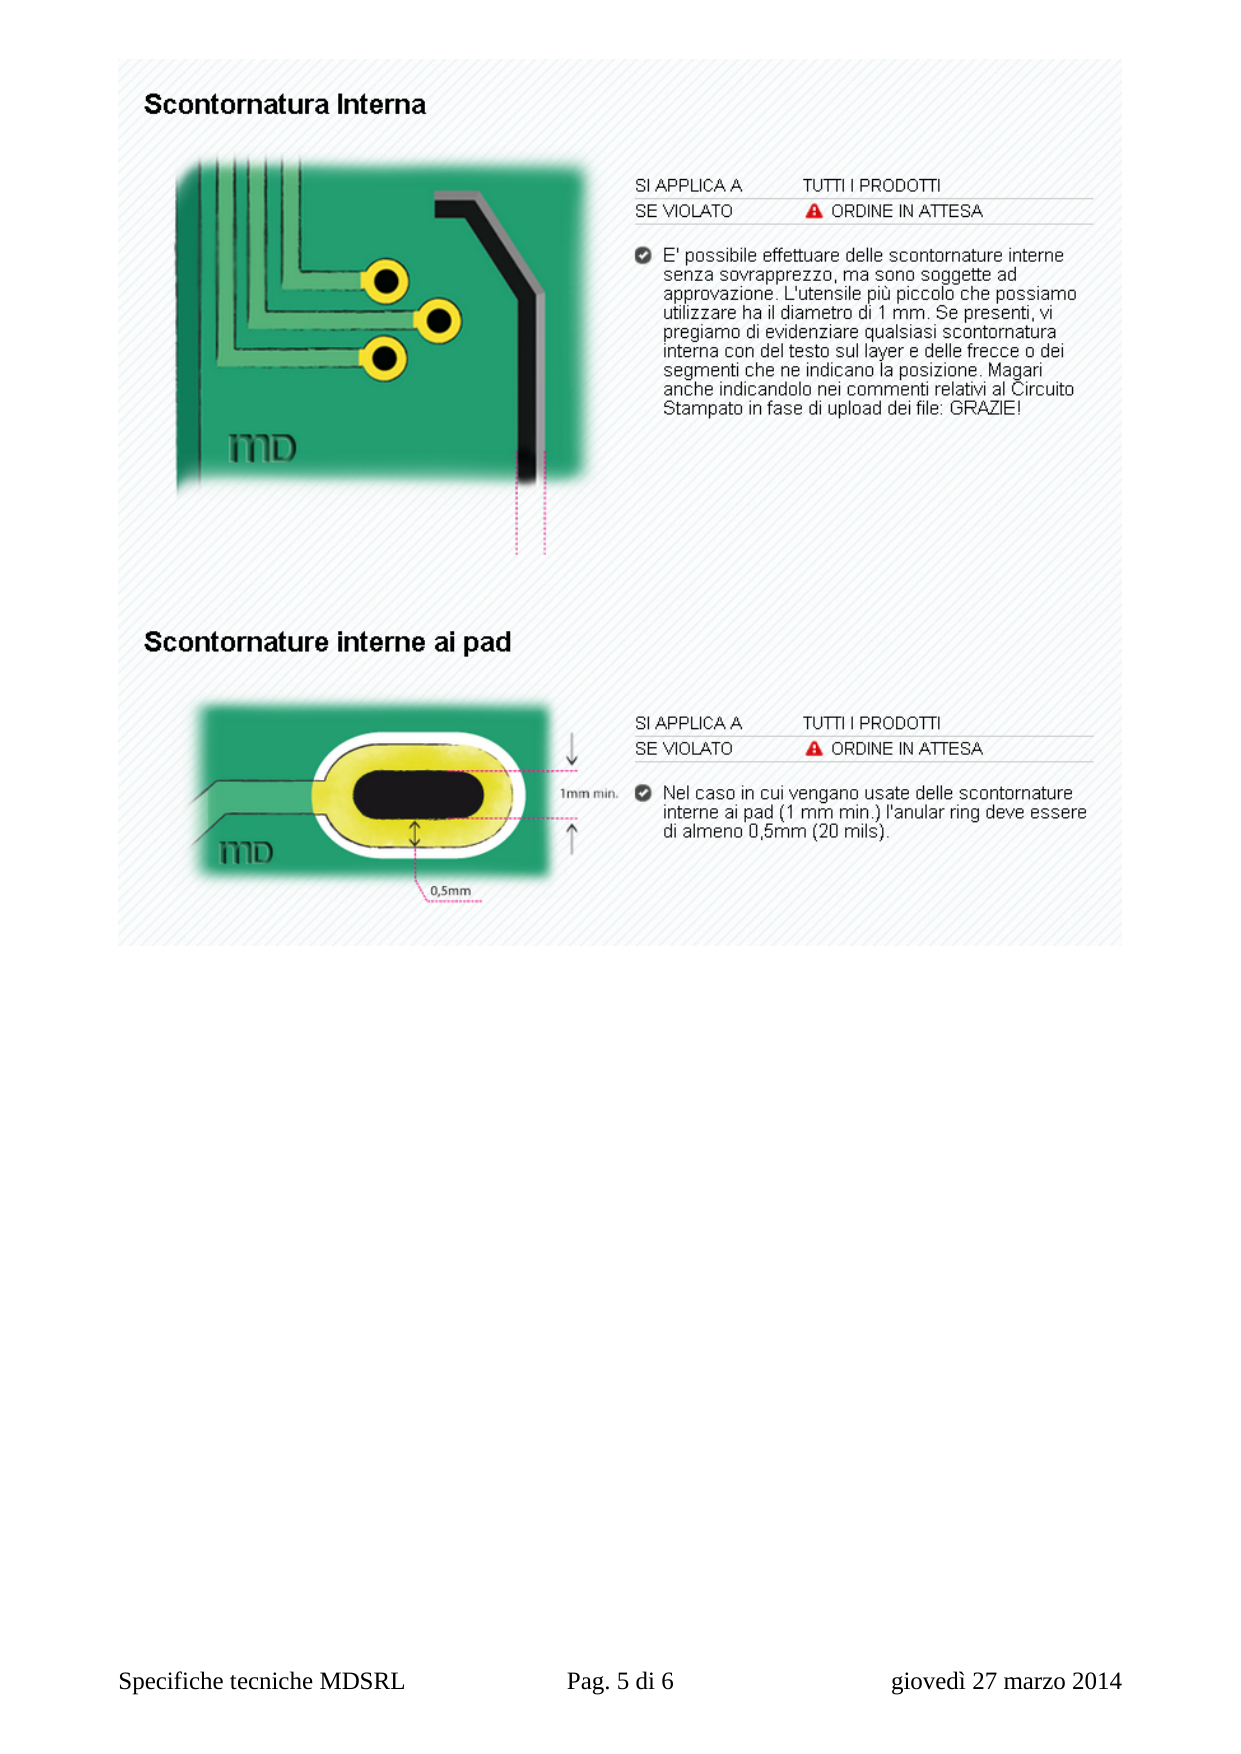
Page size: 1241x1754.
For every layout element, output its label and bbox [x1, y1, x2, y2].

picture [118, 59, 1123, 946]
